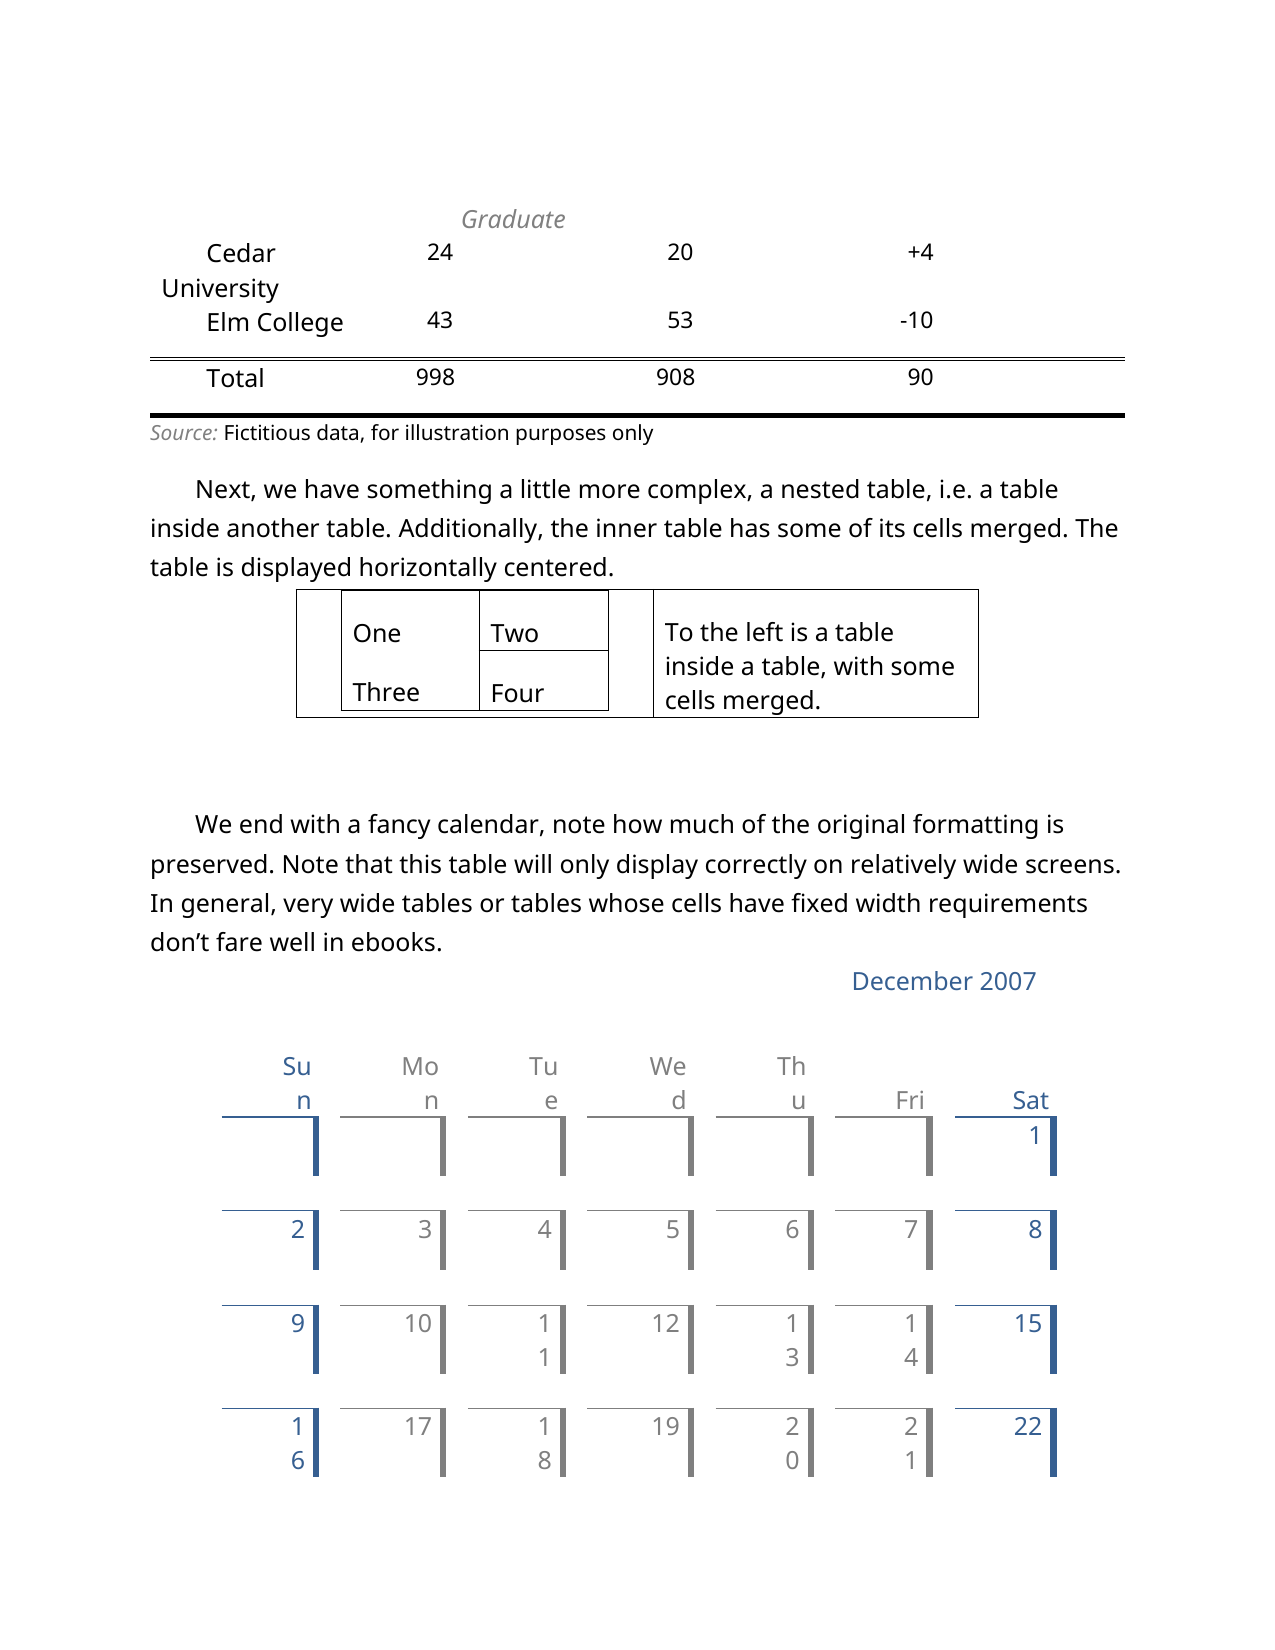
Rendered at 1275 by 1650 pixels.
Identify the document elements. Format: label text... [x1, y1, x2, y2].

table_cell [446, 1408, 468, 1477]
table_cell [929, 1374, 955, 1408]
table_cell [446, 1305, 468, 1374]
table_cell [933, 1305, 955, 1374]
table_cell [811, 1048, 835, 1116]
table_cell [566, 1116, 587, 1176]
table_cell 17 [340, 1409, 440, 1477]
table_cell 22 [955, 1409, 1050, 1477]
table_cell [587, 1176, 691, 1210]
table_cell [645, 202, 885, 236]
table_cell [446, 1210, 468, 1270]
table_cell 24 [404, 236, 644, 304]
table_cell 20 [716, 1409, 808, 1477]
table_cell 7 [835, 1211, 926, 1270]
table_cell [691, 1048, 716, 1116]
table_cell 8 [955, 1211, 1050, 1270]
table_cell [222, 1270, 316, 1304]
table_cell 21 [835, 1409, 926, 1477]
table_cell [319, 1210, 340, 1270]
table_cell [446, 1116, 468, 1176]
table_cell 9 [222, 1306, 313, 1374]
table_cell [835, 1118, 926, 1176]
table_cell [587, 1270, 691, 1304]
text Source: Fictitious data, for illustration purposes only [150, 418, 1125, 446]
table_cell Thu [716, 1048, 811, 1116]
table_cell [316, 1048, 340, 1116]
table_cell Graduate [404, 202, 644, 236]
table_cell [443, 1048, 468, 1116]
table_cell [814, 1305, 835, 1374]
table_cell [929, 1176, 955, 1210]
table_cell [316, 1270, 340, 1304]
table_cell 10 [340, 1306, 440, 1374]
table_cell 13 [716, 1306, 808, 1374]
table_cell [443, 1176, 468, 1210]
table_cell [955, 1270, 1053, 1304]
table_cell 43 [404, 304, 644, 356]
table_cell 53 [645, 304, 885, 356]
table_cell 16 [222, 1409, 313, 1477]
table_cell [563, 1048, 587, 1116]
table_cell 19 [587, 1409, 688, 1477]
table_cell [955, 1374, 1053, 1408]
table_cell [885, 150, 1125, 202]
table_cell +4 [885, 236, 1125, 304]
table_cell 4 [468, 1211, 560, 1270]
table_cell [933, 1116, 955, 1176]
table_cell Total [150, 361, 404, 413]
table_cell [885, 202, 1125, 236]
text We end with a fancy calendar, note how much of the original formatting is preserved. Note that this table will only display correctly on relatively wide screens. In general, very wide tables or tables whose cells have fixed width requirements don’t fare well in ebooks. [150, 807, 1125, 959]
table_cell Fri [835, 1048, 929, 1116]
table_cell [316, 1374, 340, 1408]
table_cell 3 [340, 1211, 440, 1270]
table_cell 18 [468, 1409, 560, 1477]
table_cell [222, 1374, 316, 1408]
table_cell [222, 1176, 316, 1210]
table_cell [814, 1210, 835, 1270]
table_cell 15 [955, 1306, 1050, 1374]
table_cell [468, 1374, 563, 1408]
table_cell 90 [885, 361, 1125, 413]
table_cell 14 [835, 1306, 926, 1374]
table_cell [319, 1116, 340, 1176]
table_cell [716, 1270, 811, 1304]
table_cell [933, 1408, 955, 1477]
table_cell 908 [645, 361, 885, 413]
table_cell [222, 1118, 313, 1176]
table_cell Four [480, 651, 608, 710]
table_cell 5 [587, 1211, 688, 1270]
table_cell [443, 1270, 468, 1304]
table_cell [835, 1270, 929, 1304]
table_cell [933, 1210, 955, 1270]
table_cell [566, 1210, 587, 1270]
table_cell [929, 1270, 955, 1304]
table_cell Tue [468, 1048, 563, 1116]
table_header [297, 590, 653, 717]
table_cell [814, 1116, 835, 1176]
table_cell Mon [340, 1048, 443, 1116]
text Next, we have something a little more complex, a nested table, i.e. a table inside another table. Additionally, the inner table has some of its cells merged. The table is displayed horizontally centered. [150, 471, 1125, 584]
table_cell [566, 1305, 587, 1374]
table_cell [955, 1176, 1053, 1210]
table_cell [468, 1118, 560, 1176]
table_cell 20 [645, 236, 885, 304]
table_cell Cedar University [150, 236, 404, 304]
table_cell [691, 1176, 716, 1210]
table_cell [811, 1176, 835, 1210]
table_cell [468, 1270, 563, 1304]
table_cell [404, 150, 644, 202]
table_header One Three [342, 591, 479, 710]
table_cell [340, 1118, 440, 1176]
table_header To the left is a table inside a table, with some cells merged. [654, 590, 978, 717]
table_cell Elm College [150, 304, 404, 356]
table_cell [563, 1176, 587, 1210]
table_cell [340, 1270, 443, 1304]
table_cell [319, 1305, 340, 1374]
table_cell [716, 1176, 811, 1210]
table_cell [835, 1176, 929, 1210]
table_cell Sat [955, 1048, 1053, 1116]
table_cell [835, 1374, 929, 1408]
table_cell [443, 1374, 468, 1408]
table_cell [645, 150, 885, 202]
table_cell [811, 1270, 835, 1304]
table_cell 2 [222, 1211, 313, 1270]
table_cell 12 [587, 1306, 688, 1374]
table_cell [468, 1176, 563, 1210]
table_cell [811, 1374, 835, 1408]
table_cell [691, 1270, 716, 1304]
table_cell [316, 1176, 340, 1210]
table_cell [319, 1408, 340, 1477]
table_cell [150, 202, 404, 236]
table_cell 998 [404, 361, 644, 413]
table_cell [716, 1374, 811, 1408]
table_cell [563, 1374, 587, 1408]
table_cell [814, 1408, 835, 1477]
table_cell [929, 1048, 955, 1116]
table_cell [150, 150, 404, 202]
table_header Two [480, 591, 608, 650]
table_cell [587, 1118, 688, 1176]
table_cell [340, 1374, 443, 1408]
table_header [1048, 964, 1053, 1048]
table_cell [694, 1210, 716, 1270]
table_cell [694, 1408, 716, 1477]
table_cell [340, 1176, 443, 1210]
table_cell 11 [468, 1306, 560, 1374]
table_cell [563, 1270, 587, 1304]
table_cell [716, 1118, 808, 1176]
table_cell [587, 1374, 691, 1408]
table_cell Sun [222, 1048, 316, 1116]
table_cell 6 [716, 1211, 808, 1270]
table_cell [566, 1408, 587, 1477]
table_cell [694, 1116, 716, 1176]
table_cell 1 [955, 1118, 1050, 1176]
table_cell [694, 1305, 716, 1374]
table_cell -10 [885, 304, 1125, 356]
table_cell [691, 1374, 716, 1408]
table_header December 2007 [222, 964, 1048, 1048]
table_cell Wed [587, 1048, 691, 1116]
